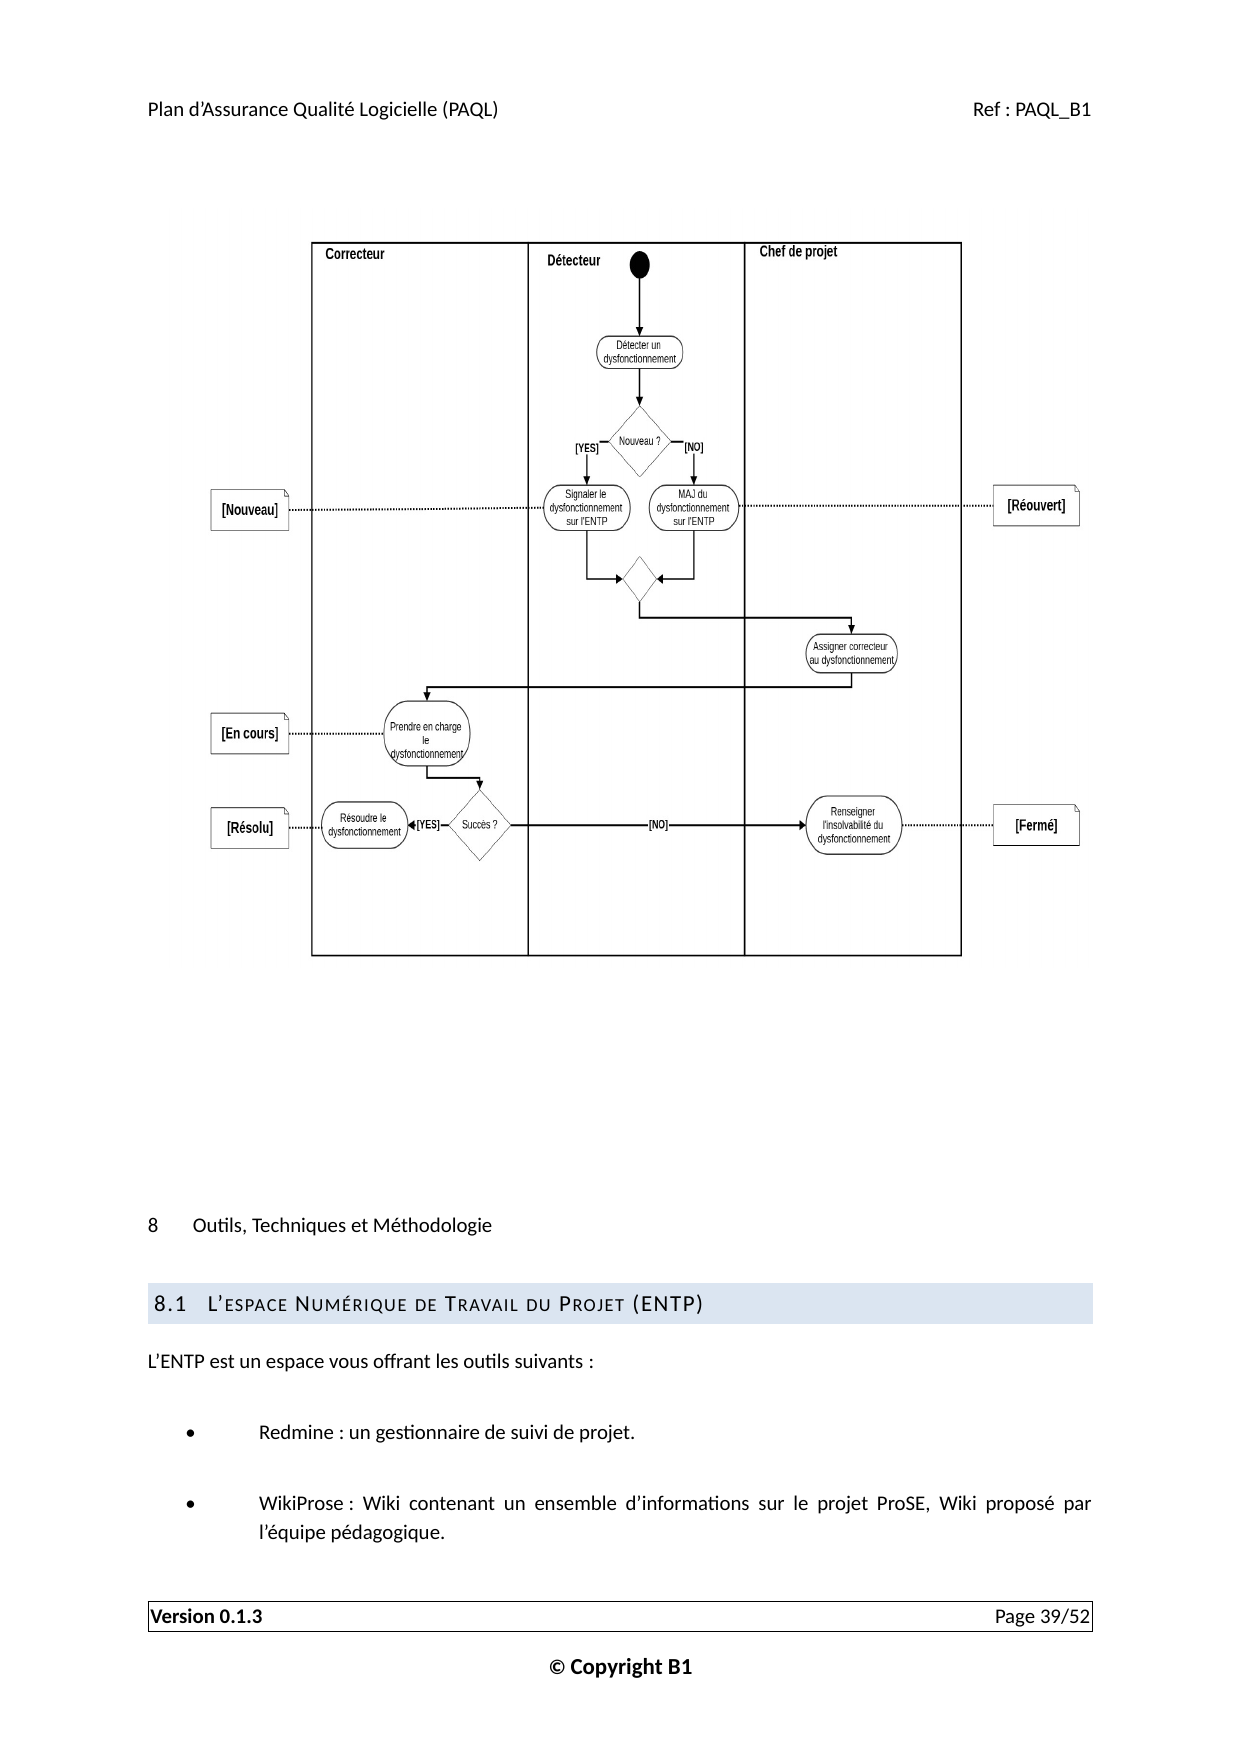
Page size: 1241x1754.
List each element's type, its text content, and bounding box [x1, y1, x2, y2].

list Outils, Techniques et Méthodologie [148, 1213, 1093, 1238]
list WikiProse : Wiki contenant un ensemble d’informations sur le projet ProSE, Wiki proposé par l’équipe pédagogique. [185, 1490, 1093, 1545]
list Redmine : un gestionnaire de suivi de projet. [185, 1419, 1093, 1445]
list L’espace Numérique de Travail du Projet (ENTP) [154, 1290, 1086, 1318]
text L’ENTP est un espace vous offrant les outils suivants : [148, 1349, 1093, 1374]
